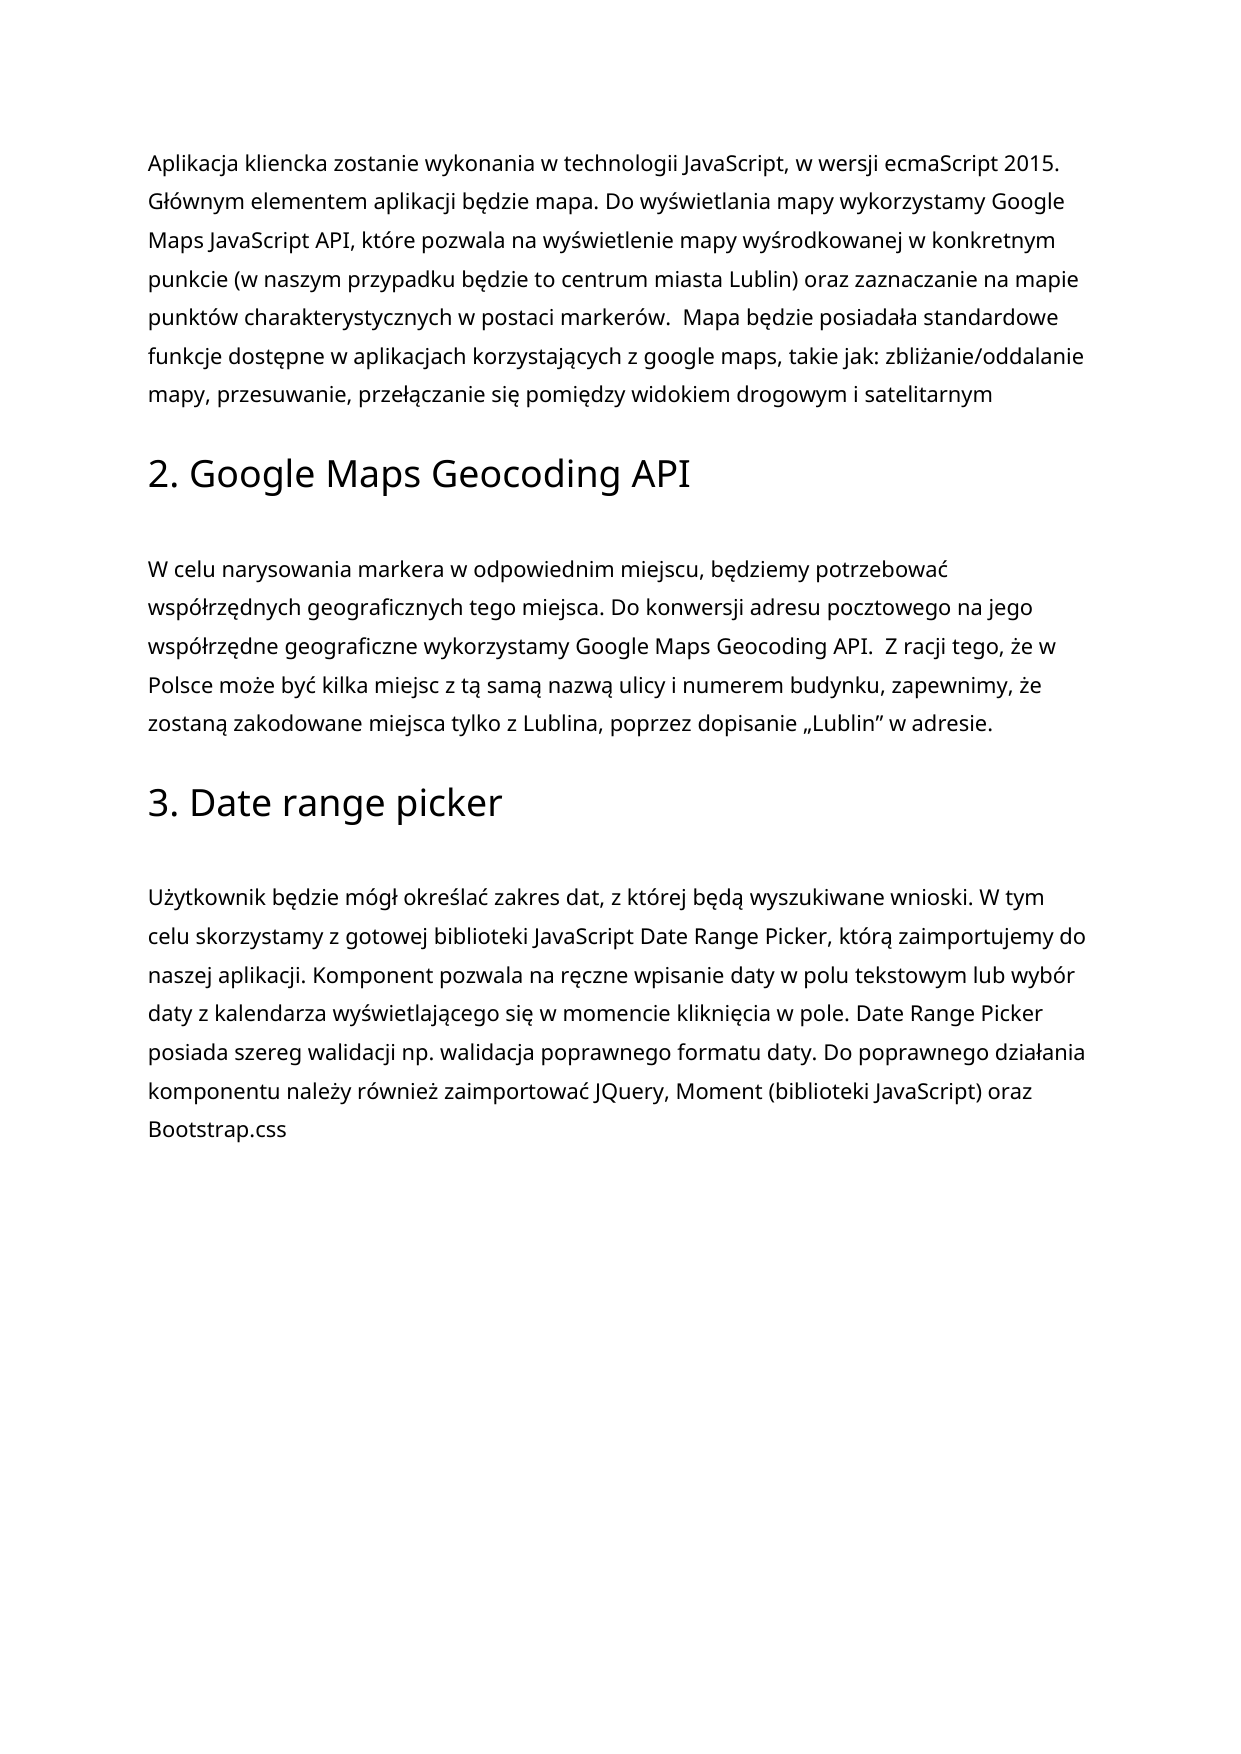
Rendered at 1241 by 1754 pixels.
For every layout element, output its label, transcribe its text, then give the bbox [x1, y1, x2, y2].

text Aplikacja kliencka zostanie wykonania w technologii JavaScript, w wersji ecmaScript 2015. Głównym elementem aplikacji będzie mapa. Do wyświetlania mapy wykorzystamy Google Maps JavaScript API, które pozwala na wyświetlenie mapy wyśrodkowanej w konkretnym punkcie (w naszym przypadku będzie to centrum miasta Lublin) oraz zaznaczanie na mapie punktów charakterystycznych w postaci markerów. Mapa będzie posiadała standardowe funkcje dostępne w aplikacjach korzystających z google maps, takie jak: zbliżanie/oddalanie mapy, przesuwanie, przełączanie się pomiędzy widokiem drogowym i satelitarnym [148, 148, 1093, 409]
text W celu narysowania markera w odpowiednim miejscu, będziemy potrzebować współrzędnych geograficznych tego miejsca. Do konwersji adresu pocztowego na jego współrzędne geograficzne wykorzystamy Google Maps Geocoding API. Z racji tego, że w Polsce może być kilka miejsc z tą samą nazwą ulicy i numerem budynku, zapewnimy, że zostaną zakodowane miejsca tylko z Lublina, poprzez dopisanie „Lublin” w adresie. [148, 554, 1093, 738]
text Użytkownik będzie mógł określać zakres dat, z której będą wyszukiwane wnioski. W tym celu skorzystamy z gotowej biblioteki JavaScript Date Range Picker, którą zaimportujemy do naszej aplikacji. Komponent pozwala na ręczne wpisanie daty w polu tekstowym lub wybór daty z kalendarza wyświetlającego się w momencie kliknięcia w pole. Date Range Picker posiada szereg walidacji np. walidacja poprawnego formatu daty. Do poprawnego działania komponentu należy również zaimportować JQuery, Moment (biblioteki JavaScript) oraz Bootstrap.css [148, 882, 1093, 1144]
subtitle 2. Google Maps Geocoding API [148, 447, 1093, 498]
subtitle 3. Date range picker [148, 776, 1093, 827]
